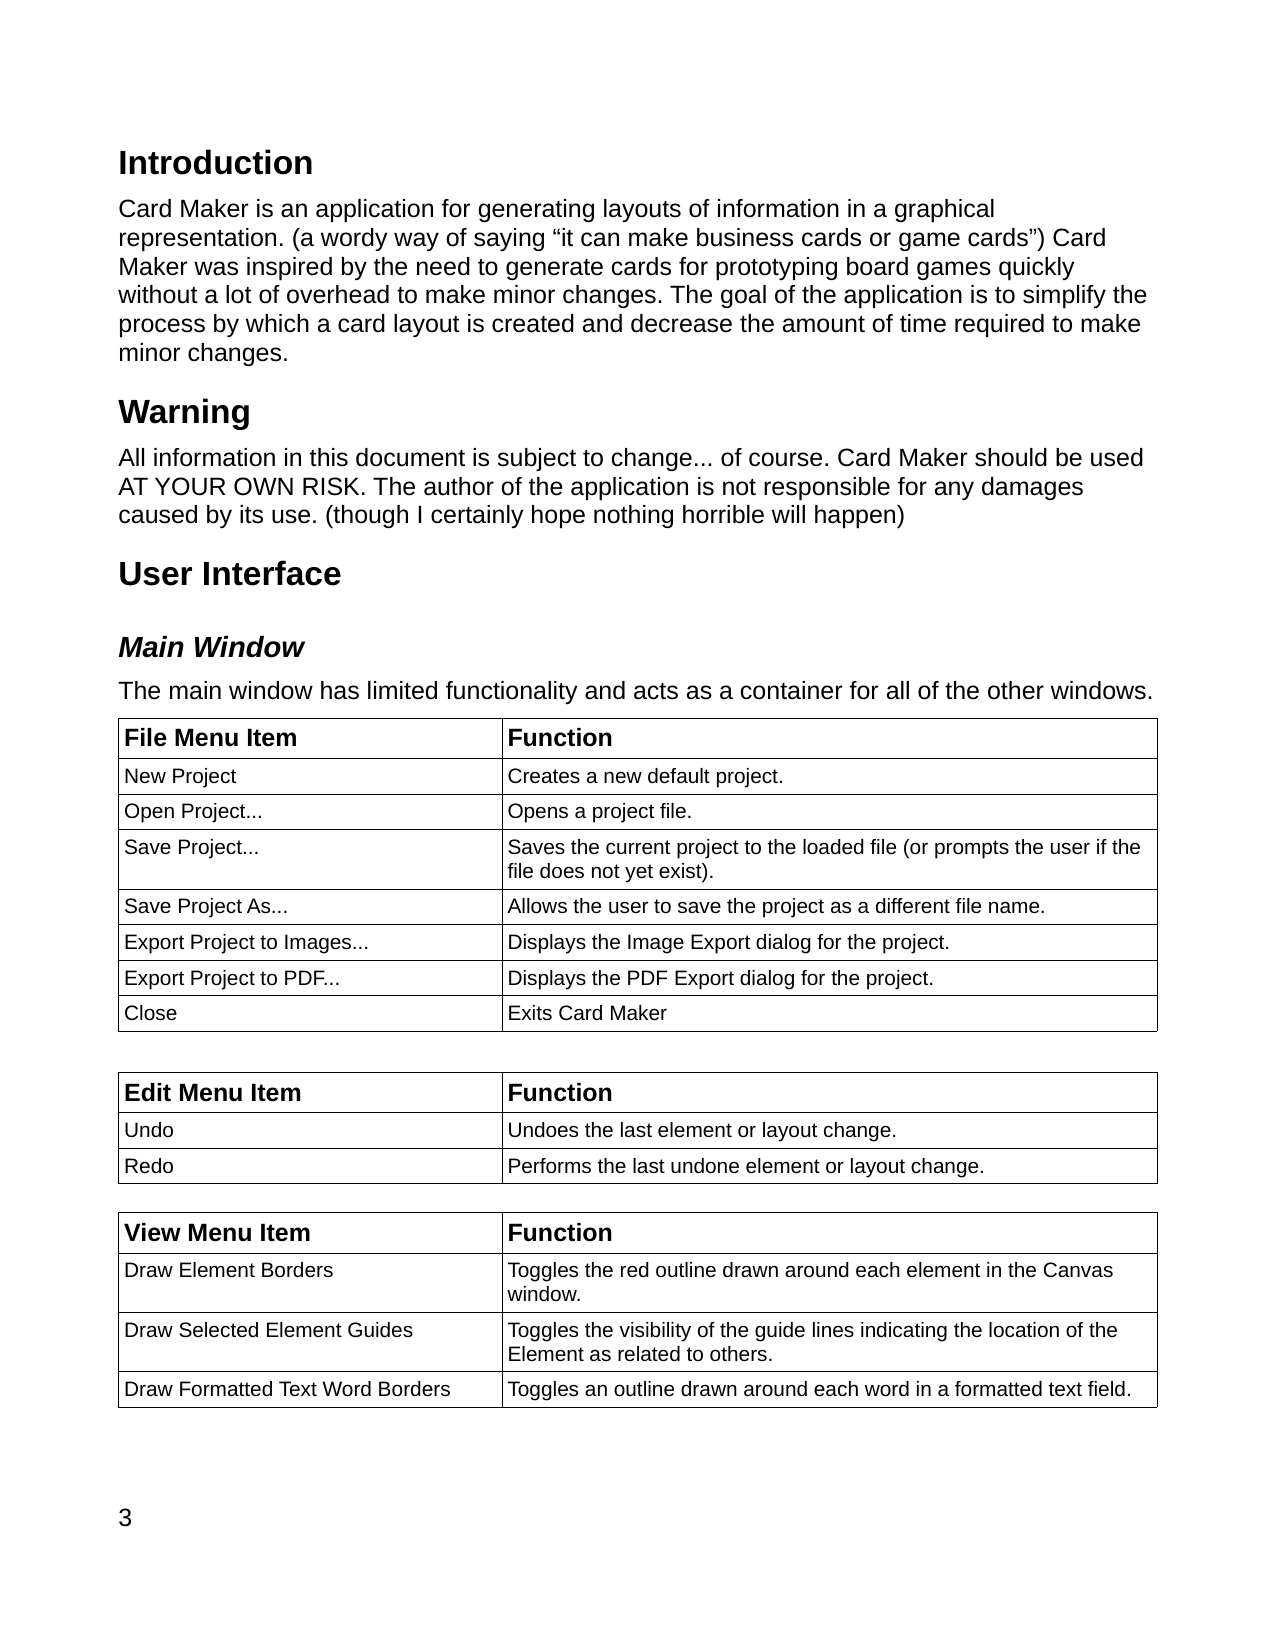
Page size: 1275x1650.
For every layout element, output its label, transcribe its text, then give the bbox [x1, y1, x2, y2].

text The main window has limited functionality and acts as a container for all of the other windows. [118, 676, 1157, 705]
table_cell Draw Element Borders [119, 1254, 502, 1312]
text All information in this document is subject to change... of course. Card Maker should be used AT YOUR OWN RISK. The author of the application is not responsible for any damages caused by its use. (though I certainly hope nothing horrible will happen) [118, 443, 1157, 529]
table_cell New Project [119, 759, 502, 793]
table_cell Exits Card Maker [503, 996, 1157, 1031]
table_cell Toggles the visibility of the guide lines indicating the location of the Element as related to others. [503, 1313, 1157, 1371]
table_cell Creates a new default project. [503, 759, 1157, 793]
table_cell Undoes the last element or layout change. [503, 1113, 1157, 1148]
table_cell Save Project As... [119, 890, 502, 924]
table_cell Undo [119, 1113, 502, 1148]
table_cell Saves the current project to the loaded file (or prompts the user if the file does not yet exist). [503, 830, 1157, 888]
table_cell Performs the last undone element or layout change. [503, 1149, 1157, 1183]
table_cell Toggles an outline drawn around each word in a formatted text field. [503, 1372, 1157, 1407]
subtitle Main Window [118, 630, 1157, 664]
subtitle User Interface [118, 554, 1157, 593]
table_cell Export Project to PDF... [119, 961, 502, 995]
table_cell Draw Formatted Text Word Borders [119, 1372, 502, 1407]
table_header Function [503, 1213, 1157, 1252]
table_cell Displays the PDF Export dialog for the project. [503, 961, 1157, 995]
table_cell Open Project... [119, 795, 502, 829]
table_header Function [503, 1073, 1157, 1112]
table_cell Displays the Image Export dialog for the project. [503, 925, 1157, 959]
subtitle Introduction [118, 143, 1157, 182]
table_cell Opens a project file. [503, 795, 1157, 829]
table_cell Allows the user to save the project as a different file name. [503, 890, 1157, 924]
table_cell Redo [119, 1149, 502, 1183]
table_header Function [503, 719, 1157, 758]
table_cell Close [119, 996, 502, 1031]
table_header Edit Menu Item [119, 1073, 502, 1112]
table_cell Export Project to Images... [119, 925, 502, 959]
table_cell Toggles the red outline drawn around each element in the Canvas window. [503, 1254, 1157, 1312]
table_header View Menu Item [119, 1213, 502, 1252]
table_cell Save Project... [119, 830, 502, 888]
subtitle Warning [118, 392, 1157, 430]
text Card Maker is an application for generating layouts of information in a graphical representation. (a wordy way of saying “it can make business cards or game cards”) Card Maker was inspired by the need to generate cards for prototyping board games quickly without a lot of overhead to make minor changes. The goal of the application is to simplify the process by which a card layout is created and decrease the amount of time required to make minor changes. [118, 194, 1157, 367]
table_cell Draw Selected Element Guides [119, 1313, 502, 1371]
table_header File Menu Item [119, 719, 502, 758]
